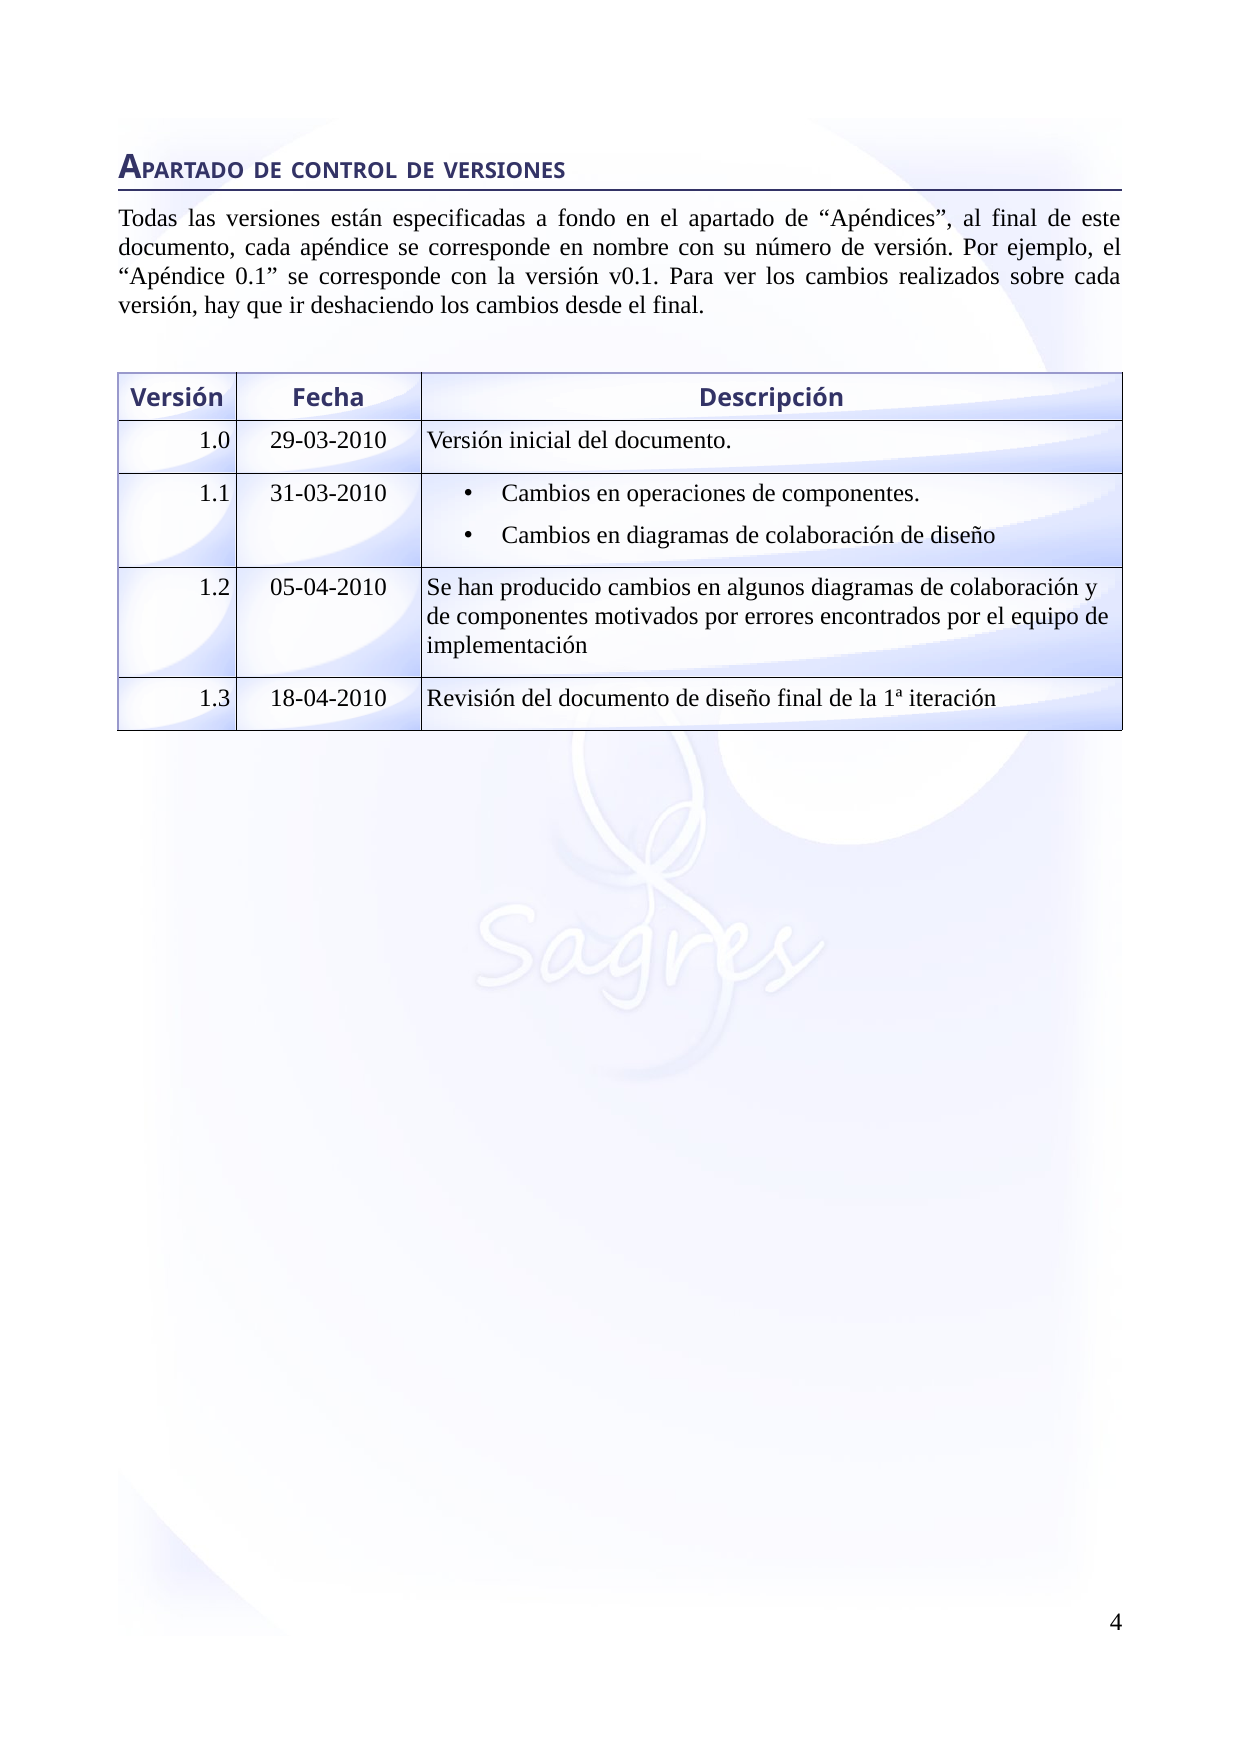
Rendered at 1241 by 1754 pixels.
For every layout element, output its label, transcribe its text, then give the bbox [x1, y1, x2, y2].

picture [118, 318, 1122, 372]
table_cell 1.0 [119, 421, 236, 473]
picture [118, 731, 1122, 1636]
table_cell 31-03-2010 [237, 474, 421, 567]
table_cell 1.3 [119, 678, 236, 730]
table_header Descripción [422, 374, 1122, 420]
picture [118, 118, 1122, 143]
table_cell Se han producido cambios en algunos diagramas de colaboración y de componentes motivados por errores encontrados por el equipo de implementación [422, 568, 1122, 677]
table_cell Revisión del documento de diseño final de la 1ª iteración [422, 678, 1122, 730]
text Todas las versiones están especificadas a fondo en el apartado de “Apéndices”, al final de este documento, cada apéndice se corresponde en nombre con su número de versión. Por ejemplo, el “Apéndice 0.1” se corresponde con la versión v0.1. Para ver los cambios realizados sobre cada versión, hay que ir deshaciendo los cambios desde el final. [118, 203, 1122, 318]
table_cell 29-03-2010 [237, 421, 421, 473]
picture [118, 191, 1122, 203]
table_cell Versión inicial del documento. [422, 421, 1122, 473]
table_cell 18-04-2010 [237, 678, 421, 730]
table_cell 05-04-2010 [237, 568, 421, 677]
table_header Fecha [237, 374, 421, 420]
subtitle Apartado de control de versiones [118, 143, 1122, 189]
table_cell Cambios en operaciones de componentes. Cambios en diagramas de colaboración de diseño [422, 474, 1122, 567]
table_cell 1.1 [119, 474, 236, 567]
table_cell 1.2 [119, 568, 236, 677]
table_header Versión [119, 374, 236, 420]
